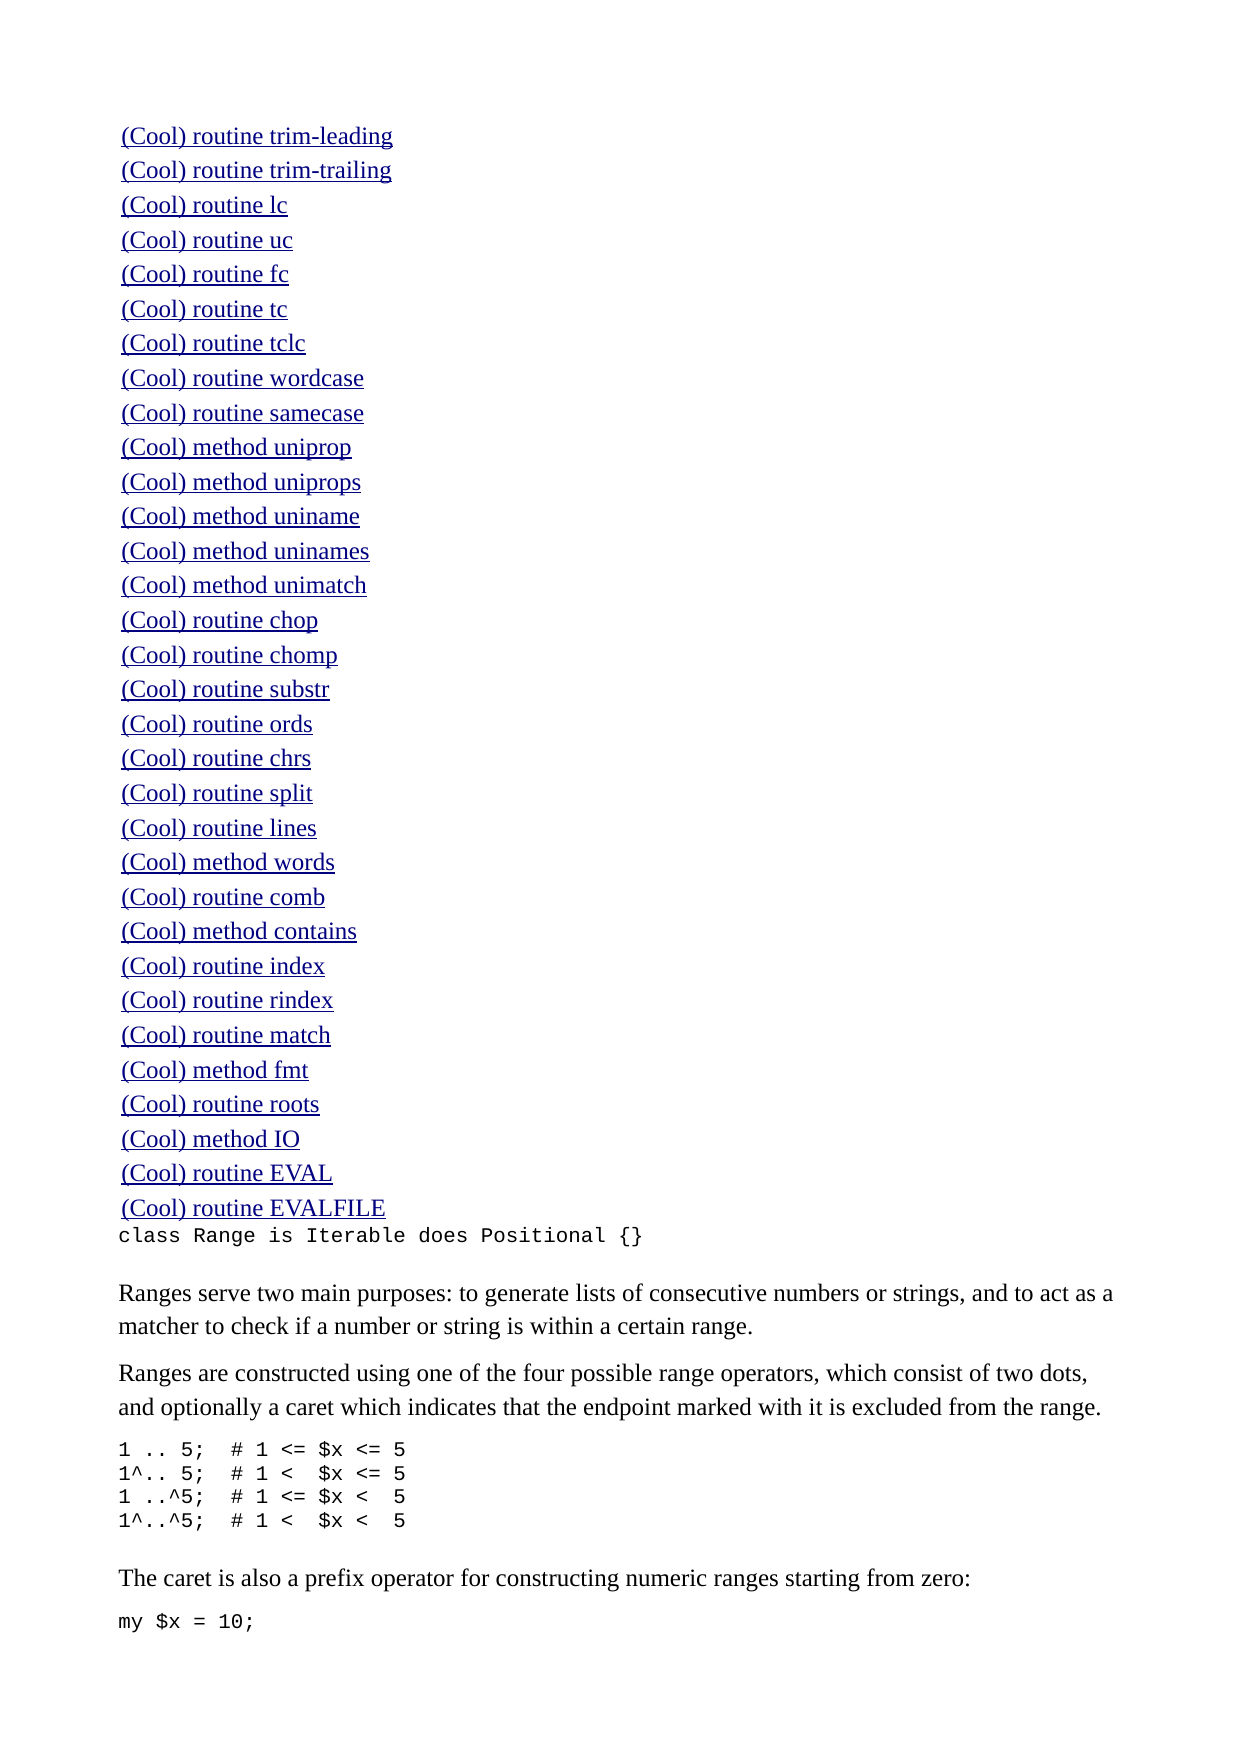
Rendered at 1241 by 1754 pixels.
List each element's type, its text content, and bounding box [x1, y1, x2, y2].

table_cell (Cool) routine chomp [118, 637, 496, 671]
table_cell (Cool) method uniprop [118, 429, 496, 464]
table_cell (Cool) routine trim-leading [118, 118, 496, 153]
table_cell (Cool) routine uc [118, 222, 496, 256]
table_cell (Cool) method uninames [118, 533, 496, 568]
table_cell (Cool) routine samecase [118, 395, 496, 429]
table_cell (Cool) method uniname [118, 499, 496, 533]
text my $x = 10; [118, 1611, 1122, 1634]
text class Range is Iterable does Positional {} [118, 1225, 1122, 1248]
table_cell (Cool) routine chrs [118, 741, 496, 775]
table_cell (Cool) routine substr [118, 671, 496, 706]
text The caret is also a prefix operator for constructing numeric ranges starting from zero: [118, 1563, 1122, 1592]
table_cell (Cool) routine chop [118, 602, 496, 637]
table_cell (Cool) method uniprops [118, 464, 496, 498]
table_cell (Cool) routine trim-trailing [118, 153, 496, 187]
table_cell (Cool) routine lines [118, 810, 496, 844]
table_cell (Cool) routine index [118, 948, 496, 983]
table_cell (Cool) routine tc [118, 291, 496, 326]
text 1^.. 5; # 1 < $x <= 5 [118, 1463, 1122, 1486]
table_cell (Cool) method unimatch [118, 568, 496, 602]
table_cell (Cool) method contains [118, 914, 496, 948]
table_cell (Cool) routine wordcase [118, 360, 496, 395]
table_cell (Cool) method words [118, 844, 496, 879]
text Ranges are constructed using one of the four possible range operators, which consist of two dots, and optionally a caret which indicates that the endpoint marked with it is excluded from the range. [118, 1358, 1122, 1420]
table_cell (Cool) routine roots [118, 1086, 496, 1121]
table_cell (Cool) routine split [118, 775, 496, 810]
table_cell (Cool) method IO [118, 1121, 496, 1156]
text Ranges serve two main purposes: to generate lists of consecutive numbers or strings, and to act as a matcher to check if a number or string is within a certain range. [118, 1278, 1122, 1340]
table_cell (Cool) routine comb [118, 879, 496, 913]
table_cell (Cool) routine match [118, 1017, 496, 1052]
table_cell (Cool) routine EVALFILE [118, 1190, 496, 1225]
table_cell (Cool) routine EVAL [118, 1156, 496, 1190]
text 1 ..^5; # 1 <= $x < 5 [118, 1486, 1122, 1510]
table_cell (Cool) routine rindex [118, 983, 496, 1017]
text 1 .. 5; # 1 <= $x <= 5 [118, 1439, 1122, 1463]
table_cell (Cool) routine tclc [118, 326, 496, 360]
table_cell (Cool) method fmt [118, 1052, 496, 1086]
table_cell (Cool) routine fc [118, 256, 496, 291]
table_cell (Cool) routine ords [118, 706, 496, 741]
text 1^..^5; # 1 < $x < 5 [118, 1510, 1122, 1534]
table_cell (Cool) routine lc [118, 187, 496, 222]
